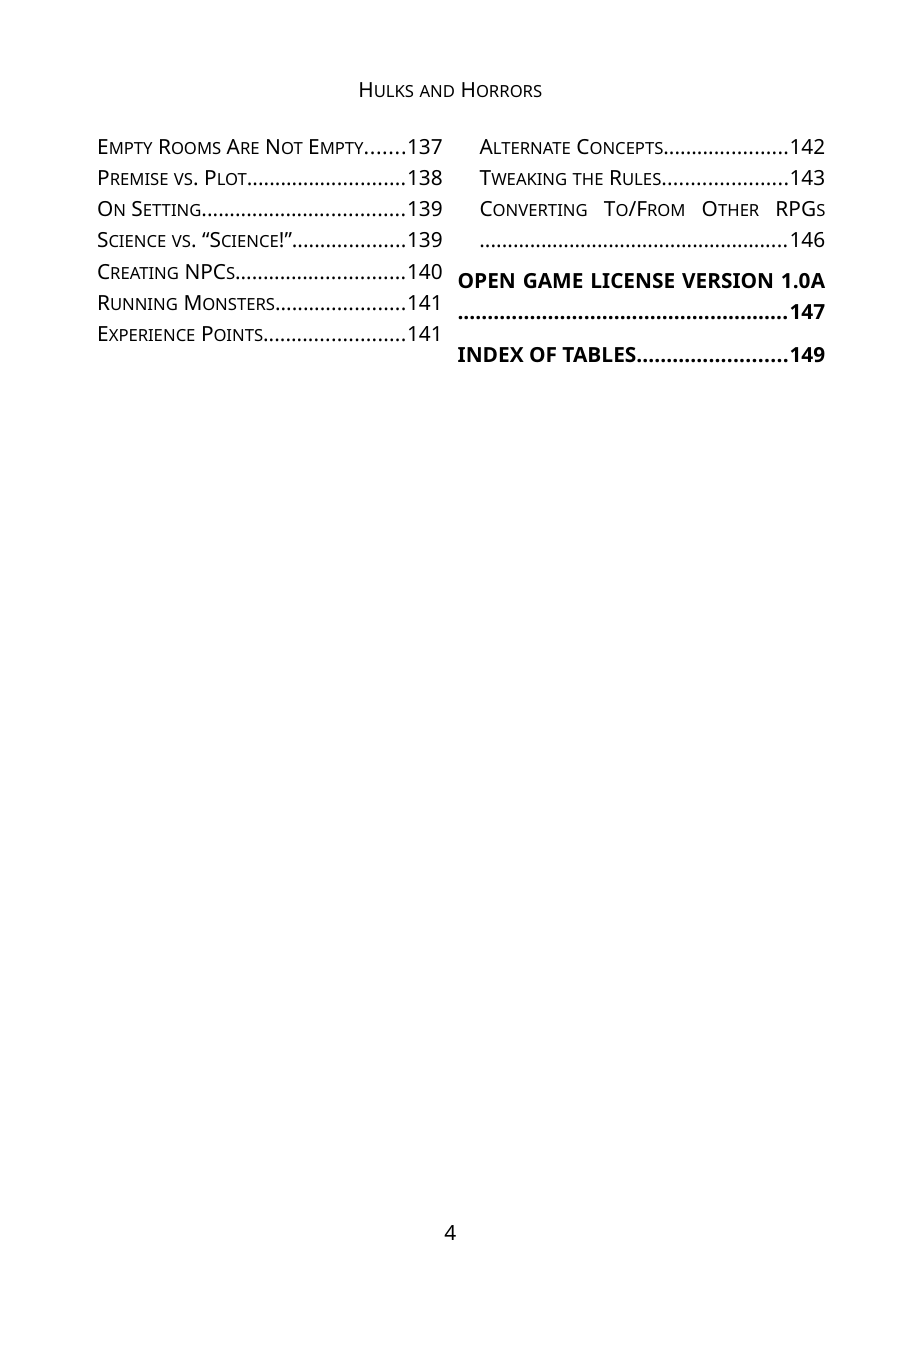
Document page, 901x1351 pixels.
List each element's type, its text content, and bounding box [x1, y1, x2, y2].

text Creating NPCs 140 [97, 257, 442, 285]
text On Setting 139 [97, 194, 442, 223]
text Index of Tables 149 [457, 340, 825, 369]
text OPEN GAME LICENSE Version 1.0a 147 [457, 266, 825, 326]
text Tweaking the Rules 143 [479, 163, 825, 192]
text Running Monsters 141 [97, 288, 442, 317]
text Science vs. “Science!” 139 [97, 226, 442, 254]
text Premise vs. Plot 138 [97, 163, 442, 192]
text Alternate Concepts 142 [479, 132, 825, 160]
text Experience Points 141 [97, 319, 442, 348]
text Converting To/From Other RPGs 146 [479, 194, 825, 254]
text Empty Rooms Are Not Empty 137 [97, 132, 442, 160]
